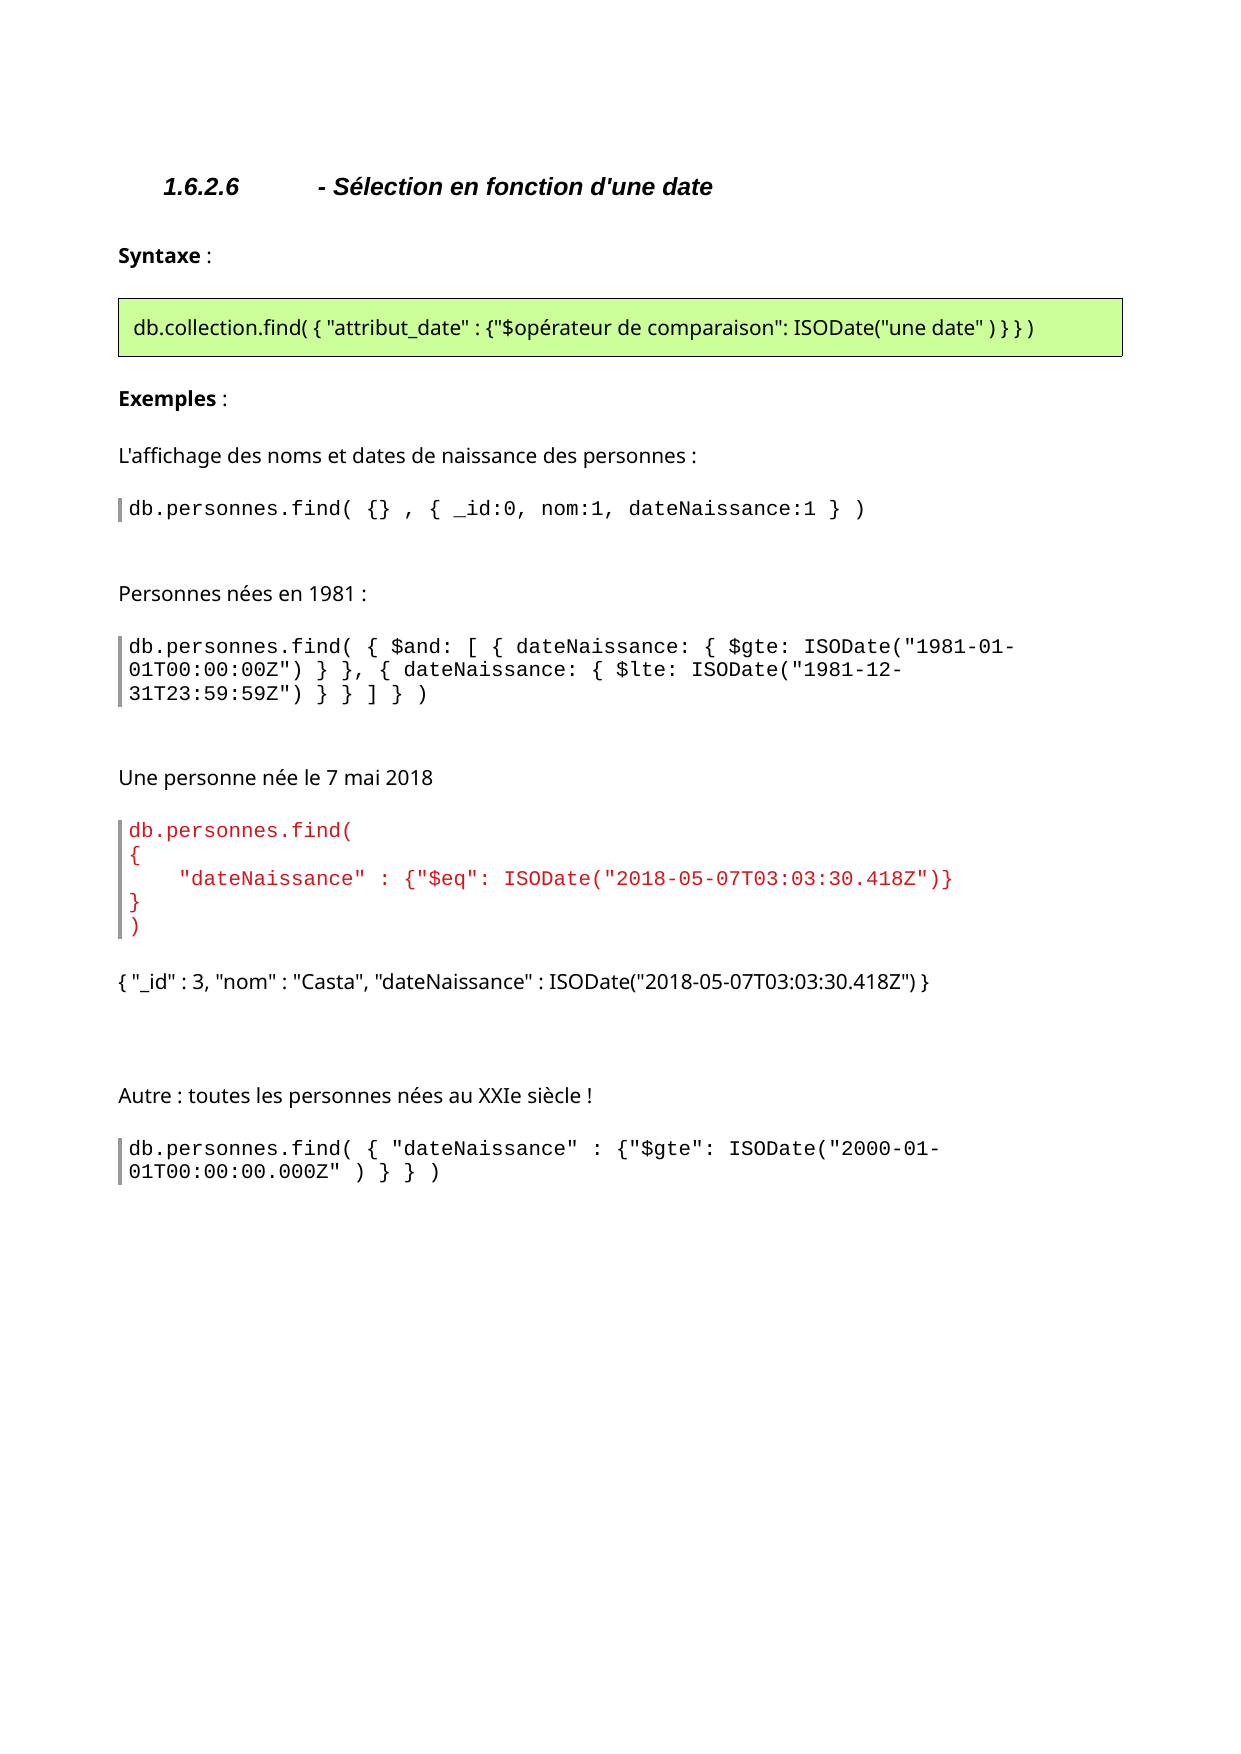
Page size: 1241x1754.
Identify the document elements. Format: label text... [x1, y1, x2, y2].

text Autre : toutes les personnes nées au XXIe siècle ! [118, 1081, 1122, 1109]
text Une personne née le 7 mai 2018 [118, 763, 1122, 792]
text } [122, 891, 1122, 915]
text db.personnes.find( [122, 820, 1122, 844]
text { "_id" : 3, "nom" : "Casta", "dateNaissance" : ISODate("2018-05-07T03:03:30.418Z") } [118, 967, 1122, 996]
subtitle - Sélection en fonction d'une date [163, 172, 1122, 200]
text db.personnes.find( { $and: [ { dateNaissance: { $gte: ISODate("1981-01-01T00:00:00Z") } }, { dateNaissance: { $lte: ISODate("1981-12-31T23:59:59Z") } } ] } ) [122, 636, 1122, 707]
text Personnes nées en 1981 : [118, 579, 1122, 607]
text Syntaxe : [118, 241, 1122, 269]
text ) [122, 915, 1122, 939]
text db.personnes.find( { "dateNaissance" : {"$gte": ISODate("2000-01-01T00:00:00.000Z" ) } } ) [122, 1138, 1122, 1185]
text Exemples : [118, 384, 1122, 413]
text db.personnes.find( {} , { _id:0, nom:1, dateNaissance:1 } ) [122, 498, 1122, 522]
text { [122, 844, 1122, 868]
text db.collection.find( { "attribut_date" : {"$opérateur de comparaison": ISODate("une date" ) } } ) [119, 299, 1122, 356]
text L'affichage des noms et dates de naissance des personnes : [118, 441, 1122, 470]
text "dateNaissance" : {"$eq": ISODate("2018-05-07T03:03:30.418Z")} [122, 868, 1122, 891]
